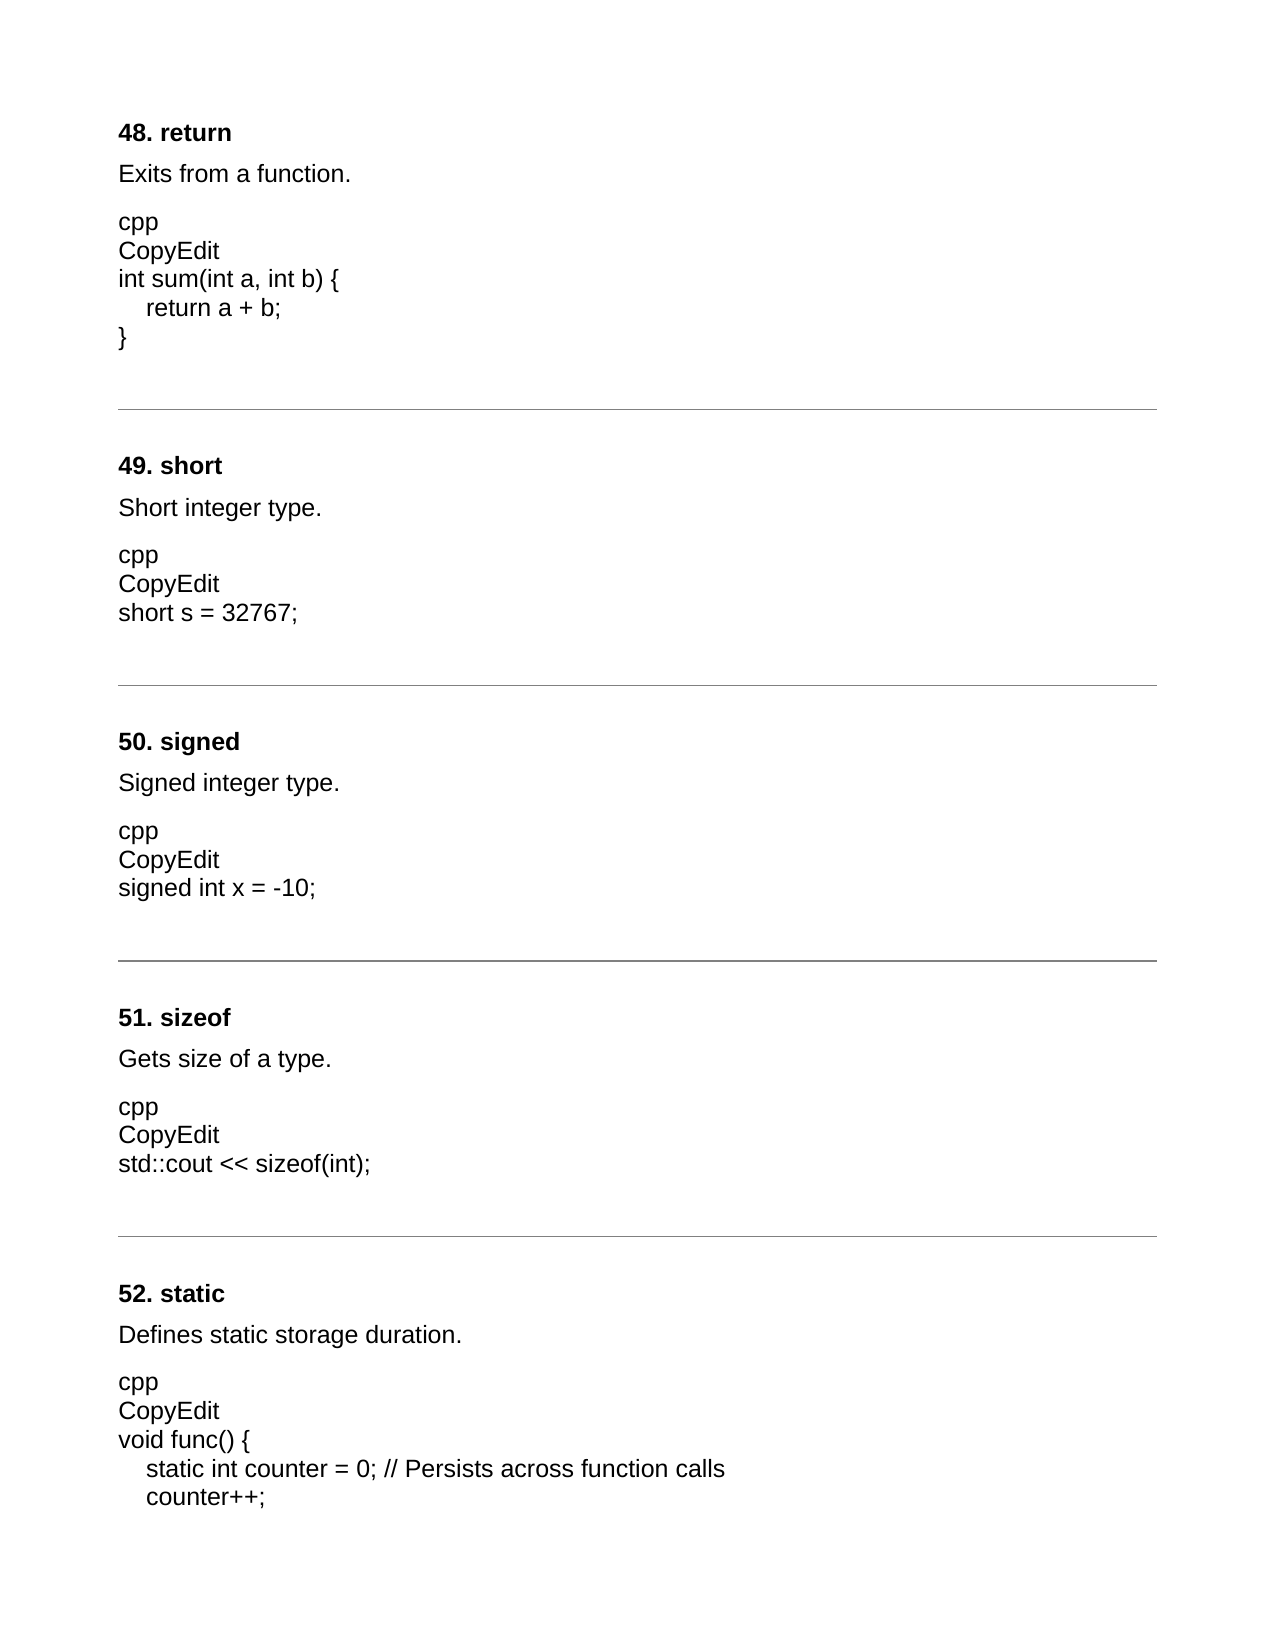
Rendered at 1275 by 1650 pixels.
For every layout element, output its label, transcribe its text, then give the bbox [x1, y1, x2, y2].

text std::cout << sizeof(int); [118, 1149, 1157, 1178]
text cpp [118, 540, 1157, 569]
text CopyEdit [118, 569, 1157, 598]
text Short integer type. [118, 493, 1157, 521]
text counter++; [118, 1482, 1157, 1511]
subtitle 48. return [118, 118, 1157, 147]
text int sum(int a, int b) { [118, 264, 1157, 293]
text Gets size of a type. [118, 1044, 1157, 1073]
subtitle 51. sizeof [118, 1003, 1157, 1032]
text CopyEdit [118, 1396, 1157, 1425]
text cpp [118, 1367, 1157, 1396]
text signed int x = -10; [118, 873, 1157, 902]
text void func() { [118, 1425, 1157, 1454]
text Exits from a function. [118, 159, 1157, 188]
text cpp [118, 816, 1157, 845]
text static int counter = 0; // Persists across function calls [118, 1454, 1157, 1482]
text CopyEdit [118, 236, 1157, 264]
subtitle 50. signed [118, 727, 1157, 756]
text CopyEdit [118, 845, 1157, 873]
subtitle 49. short [118, 451, 1157, 480]
text Defines static storage duration. [118, 1320, 1157, 1348]
text short s = 32767; [118, 598, 1157, 626]
text return a + b; [118, 293, 1157, 322]
text CopyEdit [118, 1120, 1157, 1149]
subtitle 52. static [118, 1278, 1157, 1307]
text cpp [118, 207, 1157, 236]
text Signed integer type. [118, 768, 1157, 797]
text cpp [118, 1092, 1157, 1120]
text } [118, 322, 1157, 351]
